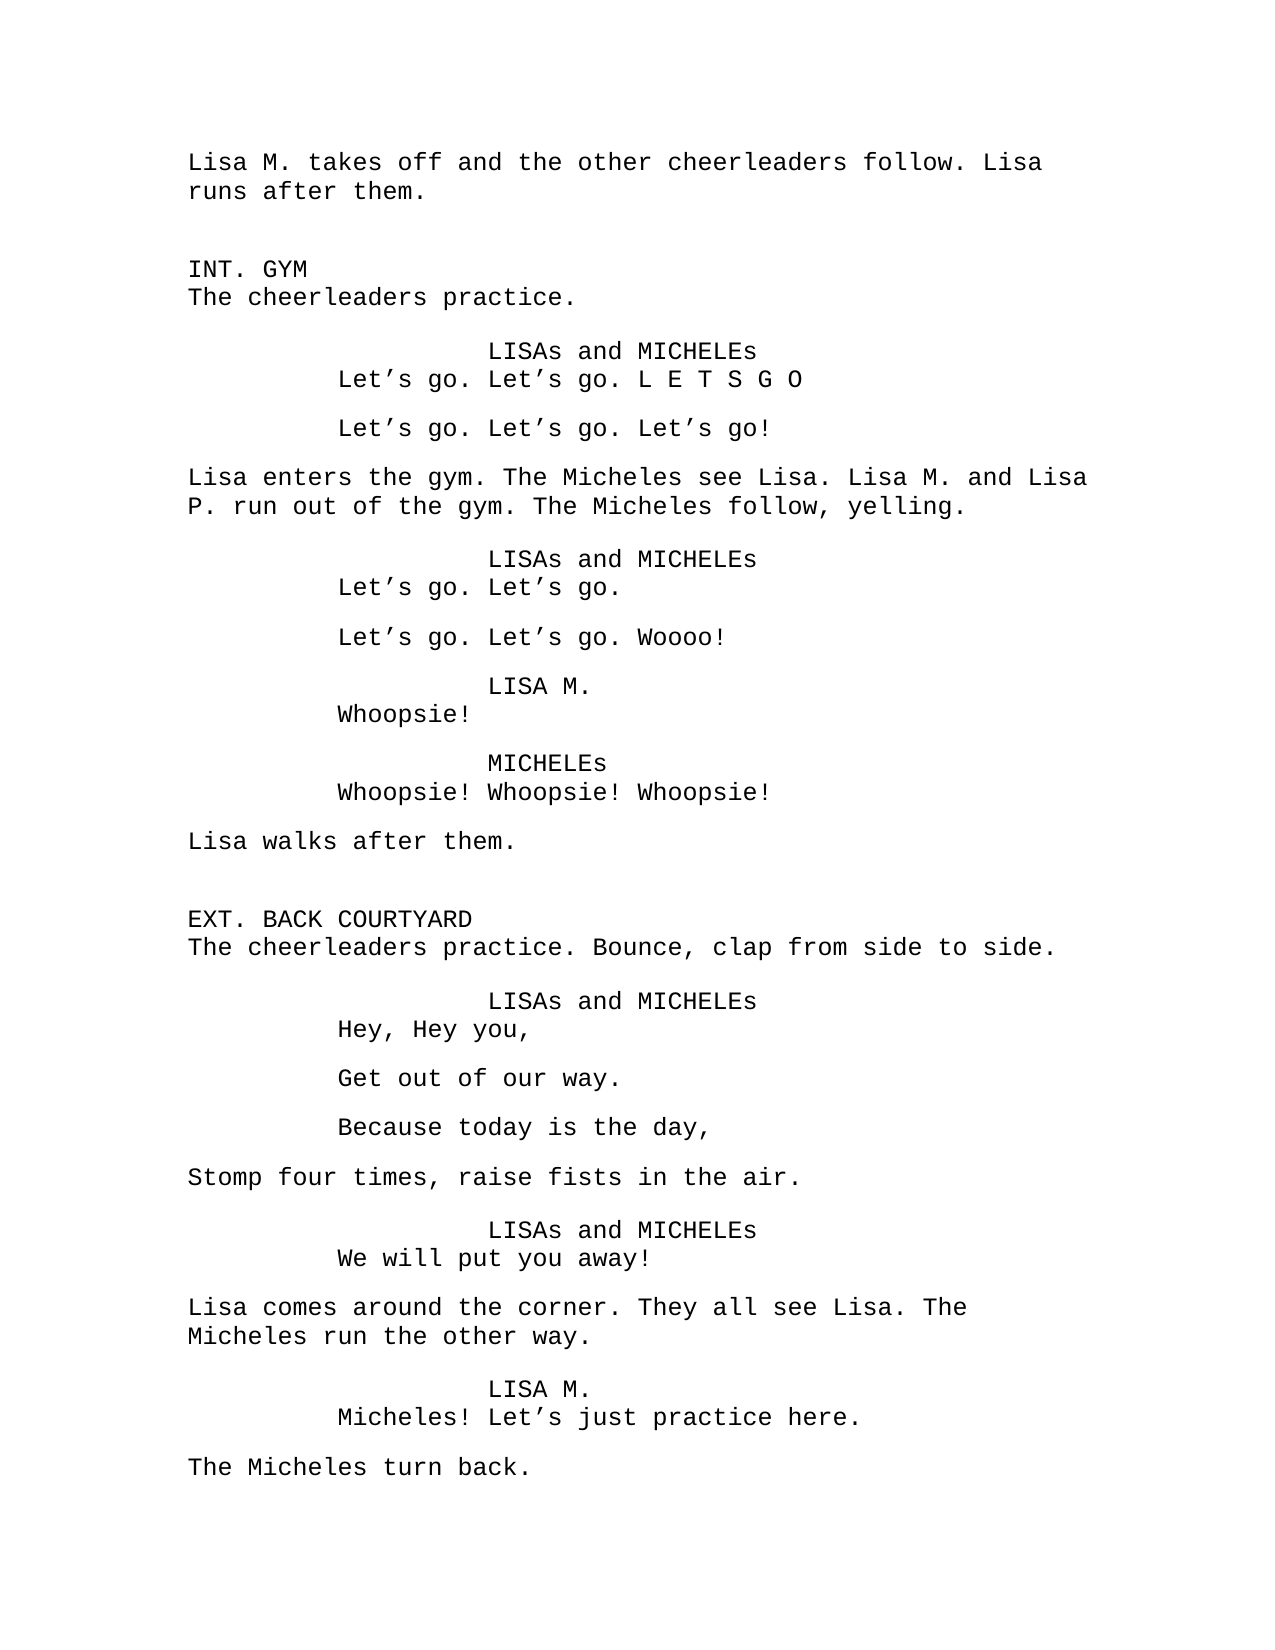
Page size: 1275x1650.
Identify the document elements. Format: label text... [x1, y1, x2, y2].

text The cheerleaders practice. Bounce, clap from side to side. [187, 935, 1087, 963]
text Lisa walks after them. [187, 828, 1087, 857]
text Let’s go. Let’s go. L E T S G O [337, 367, 937, 395]
text LISAs and MICHELEs [187, 338, 1087, 367]
text LISA M. [187, 1377, 1087, 1405]
subtitle EXT. BACK COURTYARD [187, 907, 1087, 935]
text Let’s go. Let’s go. Let’s go! [337, 416, 937, 444]
text Let’s go. Let’s go. Woooo! [337, 624, 937, 652]
text MICHELEs [187, 751, 1087, 779]
text Hey, Hey you, [337, 1017, 937, 1045]
text We will put you away! [337, 1246, 937, 1274]
text LISAs and MICHELEs [187, 547, 1087, 575]
text LISAs and MICHELEs [187, 988, 1087, 1017]
text Micheles! Let’s just practice here. [337, 1405, 937, 1433]
text The cheerleaders practice. [187, 285, 1087, 313]
text Let’s go. Let’s go. [337, 575, 937, 603]
text Lisa M. takes off and the other cheerleaders follow. Lisa runs after them. [187, 150, 1087, 207]
text Lisa enters the gym. The Micheles see Lisa. Lisa M. and Lisa P. run out of the gym. The Micheles follow, yelling. [187, 465, 1087, 522]
text The Micheles turn back. [187, 1454, 1087, 1482]
text Lisa comes around the corner. They all see Lisa. The Micheles run the other way. [187, 1295, 1087, 1352]
subtitle INT. GYM [187, 257, 1087, 285]
text Stomp four times, raise fists in the air. [187, 1164, 1087, 1192]
text Get out of our way. [337, 1066, 937, 1094]
text Whoopsie! [337, 702, 937, 730]
text LISAs and MICHELEs [187, 1217, 1087, 1246]
text Whoopsie! Whoopsie! Whoopsie! [337, 779, 937, 807]
text LISA M. [187, 673, 1087, 702]
text Because today is the day, [337, 1115, 937, 1143]
